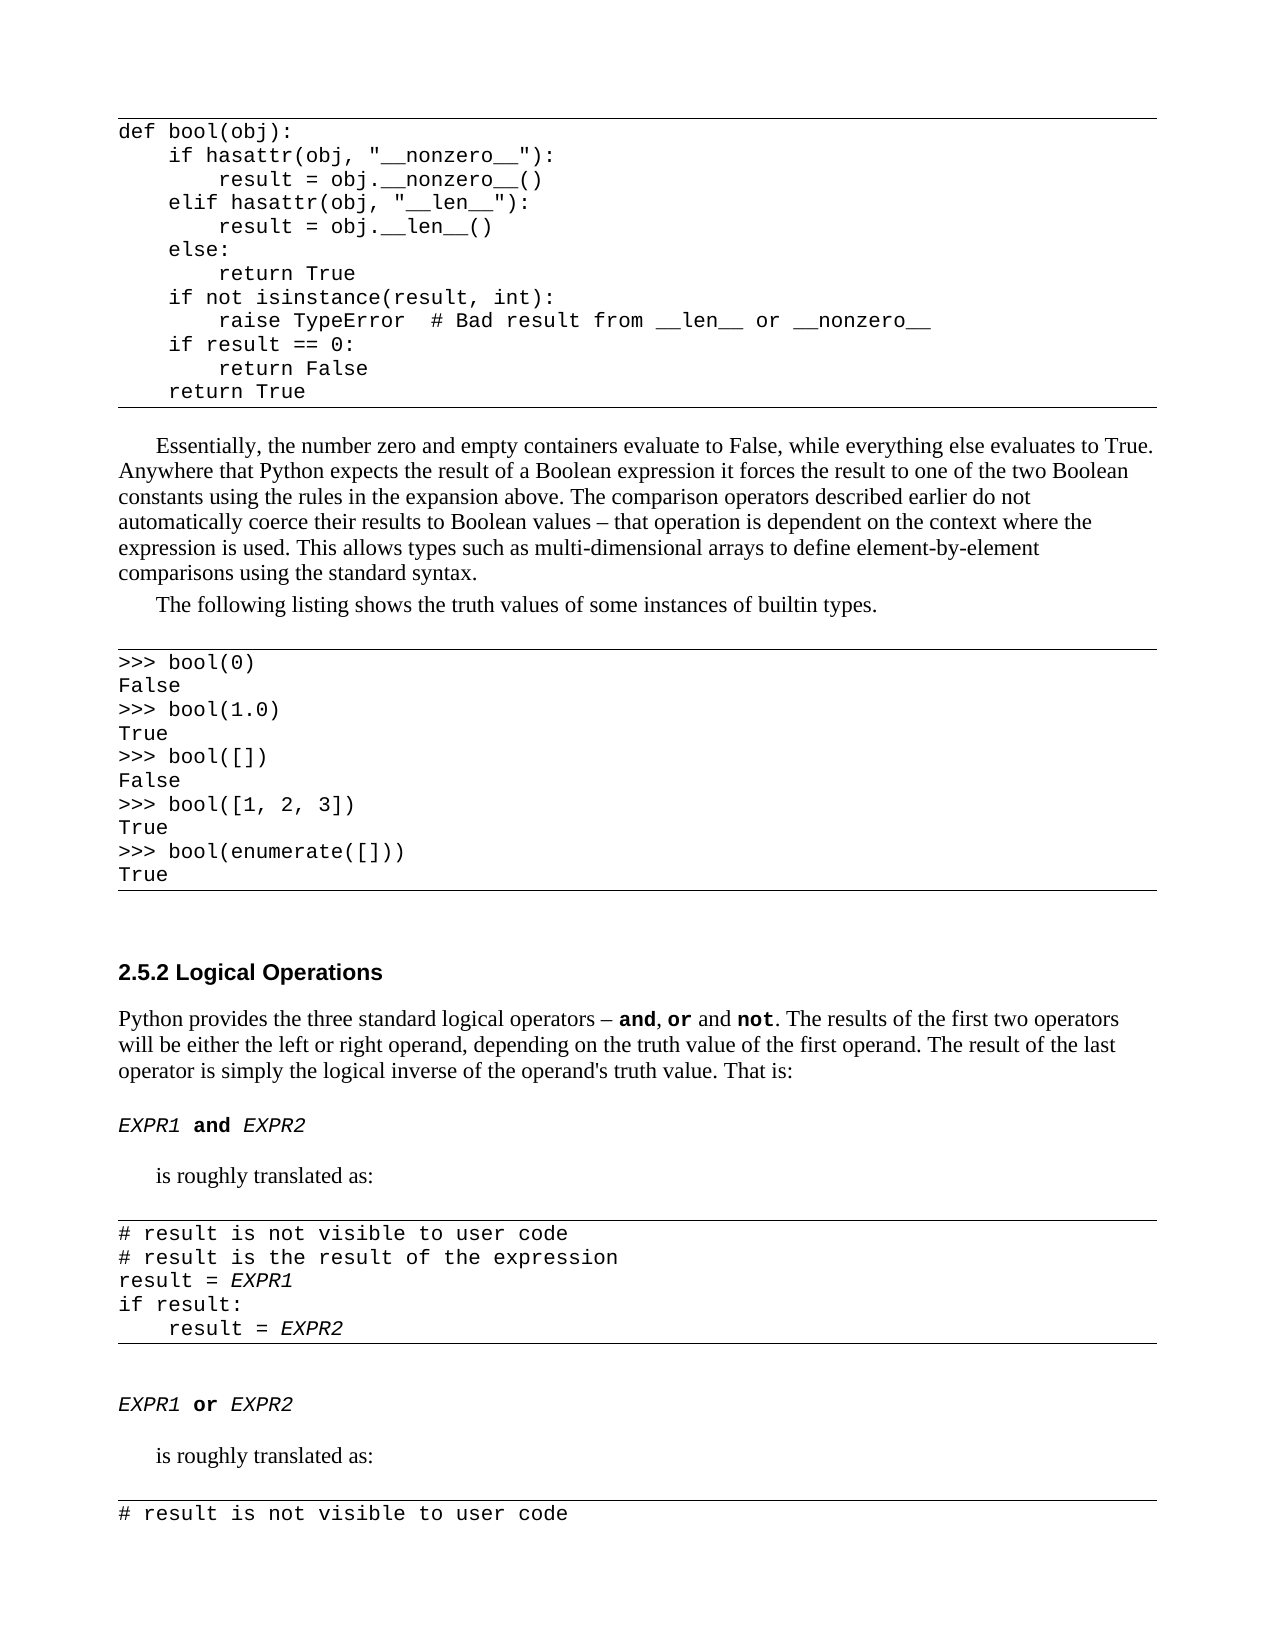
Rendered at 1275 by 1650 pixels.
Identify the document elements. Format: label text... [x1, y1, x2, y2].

text Python provides the three standard logical operators – and, or and not. The results of the first two operators will be either the left or right operand, depending on the truth value of the first operand. The result of the last operator is simply the logical inverse of the operand's truth value. That is: [118, 1006, 1157, 1083]
text True [118, 864, 1157, 890]
text >>> bool([]) [118, 746, 1157, 770]
text Essentially, the number zero and empty containers evaluate to False, while everything else evaluates to True. Anywhere that Python expects the result of a Boolean expression it forces the result to one of the two Boolean constants using the rules in the expansion above. The comparison operators described earlier do not automatically coerce their results to Boolean values – that operation is dependent on the context where the expression is used. This allows types such as multi-dimensional arrays to define element-by-element comparisons using the standard syntax. [118, 433, 1157, 586]
text # result is not visible to user code [118, 1501, 1157, 1526]
text is roughly translated as: [118, 1443, 1157, 1468]
text >>> bool(1.0) [118, 699, 1157, 723]
text if not isinstance(result, int): [118, 287, 1157, 310]
text # result is the result of the expression [118, 1247, 1157, 1270]
text return False [118, 358, 1157, 381]
text True [118, 723, 1157, 746]
text EXPR1 and EXPR2 [118, 1114, 1157, 1138]
text The following listing shows the truth values of some instances of builtin types. [118, 592, 1157, 617]
text result = obj.__len__() [118, 216, 1157, 239]
text False [118, 675, 1157, 699]
text return True [118, 381, 1157, 407]
text EXPR1 or EXPR2 [118, 1394, 1157, 1418]
text raise TypeError # Bad result from __len__ or __nonzero__ [118, 310, 1157, 334]
text False [118, 770, 1157, 793]
text if hasattr(obj, "__nonzero__"): [118, 145, 1157, 168]
text if result == 0: [118, 334, 1157, 358]
text True [118, 817, 1157, 841]
text >>> bool(0) [118, 650, 1157, 675]
subtitle 2.5.2 Logical Operations [118, 954, 1157, 985]
text >>> bool([1, 2, 3]) [118, 793, 1157, 817]
text result = EXPR2 [118, 1318, 1157, 1343]
text return True [118, 263, 1157, 287]
text is roughly translated as: [118, 1163, 1157, 1189]
text else: [118, 239, 1157, 263]
text def bool(obj): [118, 119, 1157, 145]
text >>> bool(enumerate([])) [118, 841, 1157, 864]
text if result: [118, 1294, 1157, 1318]
text result = EXPR1 [118, 1270, 1157, 1294]
text elif hasattr(obj, "__len__"): [118, 192, 1157, 216]
text result = obj.__nonzero__() [118, 168, 1157, 192]
text # result is not visible to user code [118, 1221, 1157, 1247]
